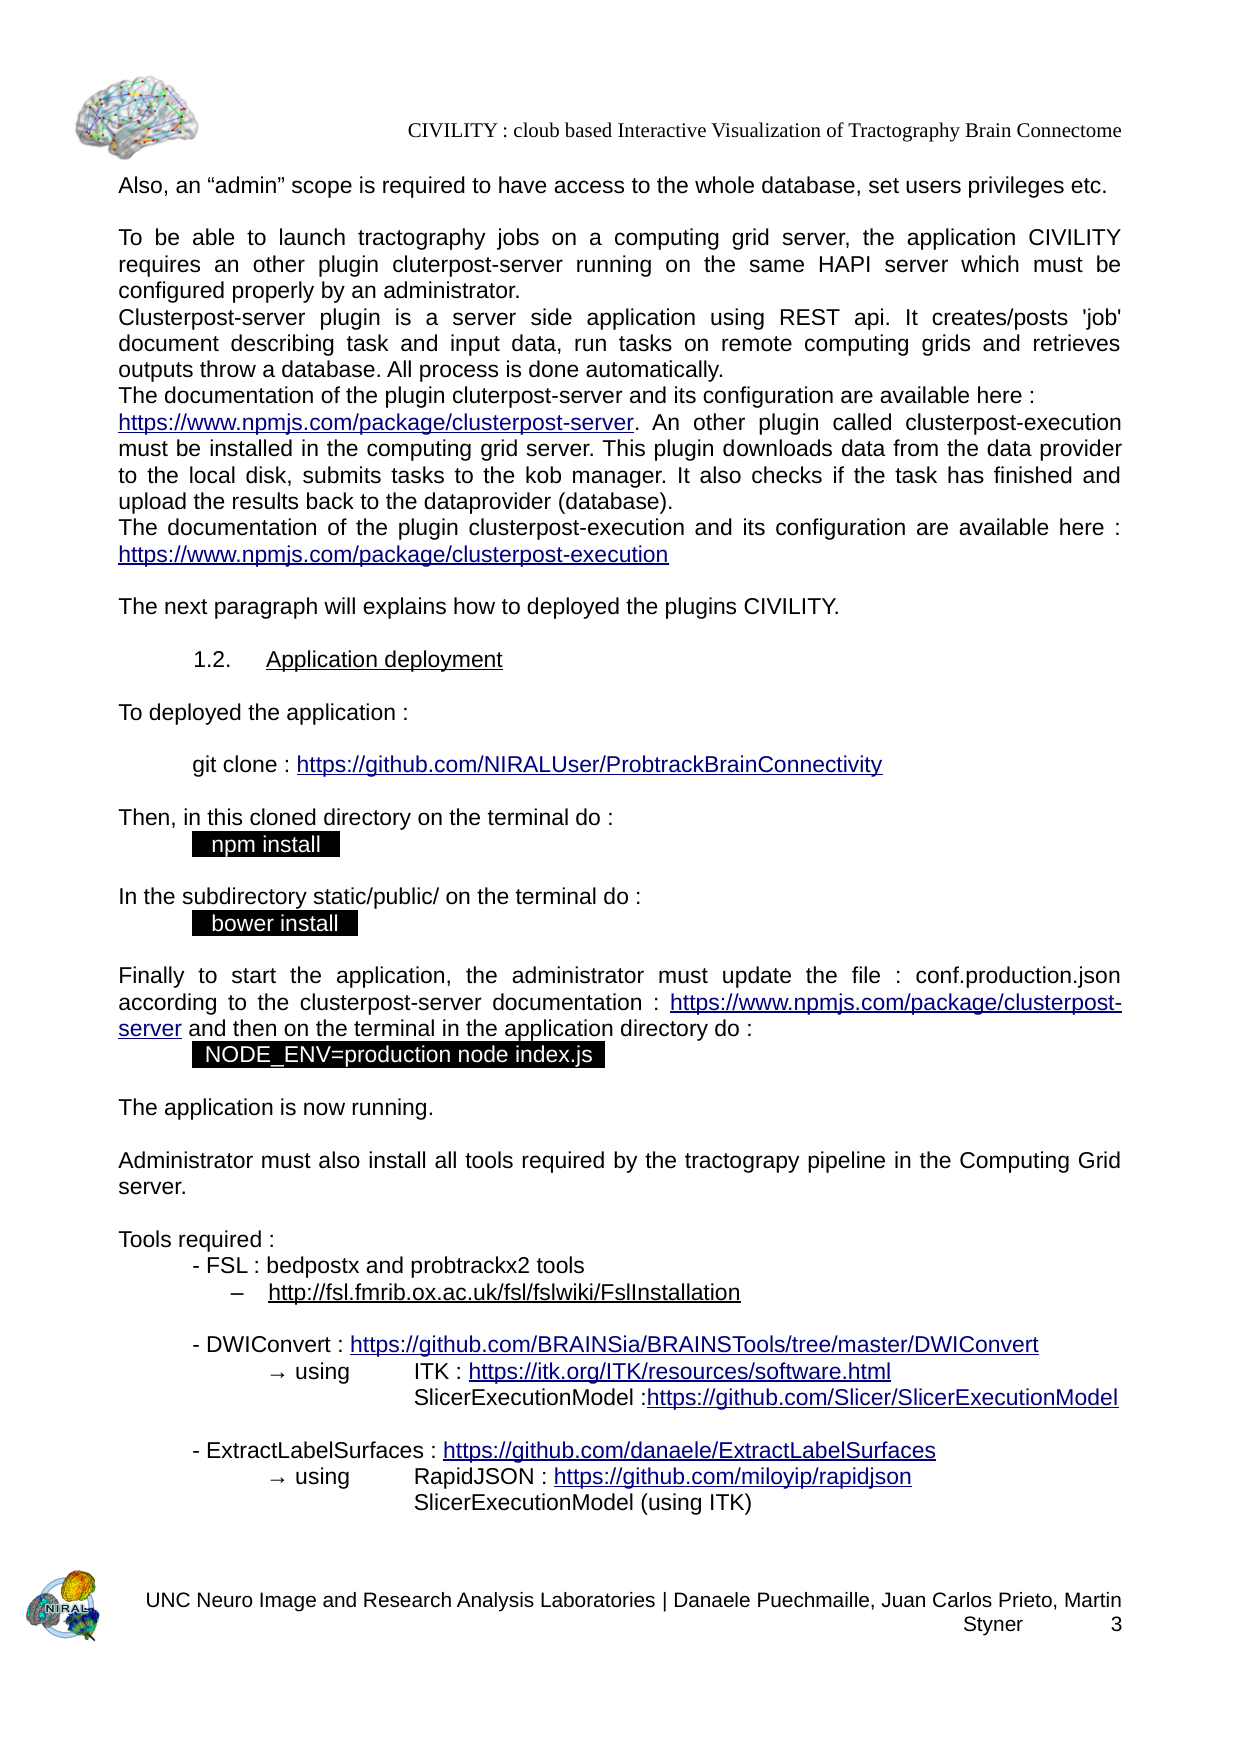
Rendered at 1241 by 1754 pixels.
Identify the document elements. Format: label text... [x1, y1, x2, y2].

text - DWIConvert : https://github.com/BRAINSia/BRAINSTools/tree/master/DWIConvert [118, 1331, 1122, 1358]
text NODE_ENV=production node index.js [118, 1041, 1122, 1068]
text SlicerExecutionModel (using ITK) [118, 1489, 1122, 1516]
text To be able to launch tractography jobs on a computing grid server, the application CIVILITY requires an other plugin cluterpost-server running on the same HAPI server which must be configured properly by an administrator. [118, 224, 1122, 303]
text bower install [118, 909, 1122, 936]
text → using RapidJSON : https://github.com/miloyip/rapidjson [118, 1463, 1122, 1489]
text - FSL : bedpostx and probtrackx2 tools [118, 1252, 1122, 1278]
text The application is now running. [118, 1094, 1122, 1120]
list Application deployment [193, 646, 1122, 672]
text npm install [118, 831, 1122, 857]
text git clone : https://github.com/NIRALUser/ProbtrackBrainConnectivity [118, 751, 1122, 778]
text https://www.npmjs.com/package/clusterpost-server. An other plugin called clusterpost-execution must be installed in the computing grid server. This plugin downloads data from the data provider to the local disk, submits tasks to the kob manager. It also checks if the task has finished and upload the results back to the dataprovider (database). [118, 409, 1122, 514]
text Also, an “admin” scope is required to have access to the whole database, set users privileges etc. [118, 172, 1122, 198]
text Administrator must also install all tools required by the tractograpy pipeline in the Computing Grid server. [118, 1147, 1122, 1199]
text SlicerExecutionModel :https://github.com/Slicer/SlicerExecutionModel [118, 1384, 1122, 1410]
text Clusterpost-server plugin is a server side application using REST api. It creates/posts 'job' document describing task and input data, run tasks on remote computing grids and retrieves outputs throw a database. All process is done automatically. [118, 303, 1122, 382]
text The documentation of the plugin cluterpost-server and its configuration are available here : [118, 382, 1122, 409]
text Then, in this cloned directory on the terminal do : [118, 804, 1122, 831]
text In the subdirectory static/public/ on the terminal do : [118, 883, 1122, 909]
text To deployed the application : [118, 699, 1122, 725]
text The next paragraph will explains how to deployed the plugins CIVILITY. [118, 593, 1122, 620]
text → using ITK : https://itk.org/ITK/resources/software.html [118, 1358, 1122, 1384]
text Tools required : [118, 1226, 1122, 1252]
text Finally to start the application, the administrator must update the file : conf.production.json according to the clusterpost-server documentation : https://www.npmjs.com/package/clusterpost-server and then on the terminal in the application directory do : [118, 962, 1122, 1041]
picture [17, 1554, 114, 1658]
list http://fsl.fmrib.ox.ac.uk/fsl/fslwiki/FslInstallation [231, 1278, 1122, 1305]
text The documentation of the plugin clusterpost-execution and its configuration are available here : https://www.npmjs.com/package/clusterpost-execution [118, 514, 1122, 567]
text - ExtractLabelSurfaces : https://github.com/danaele/ExtractLabelSurfaces [118, 1437, 1122, 1463]
picture [68, 69, 203, 165]
